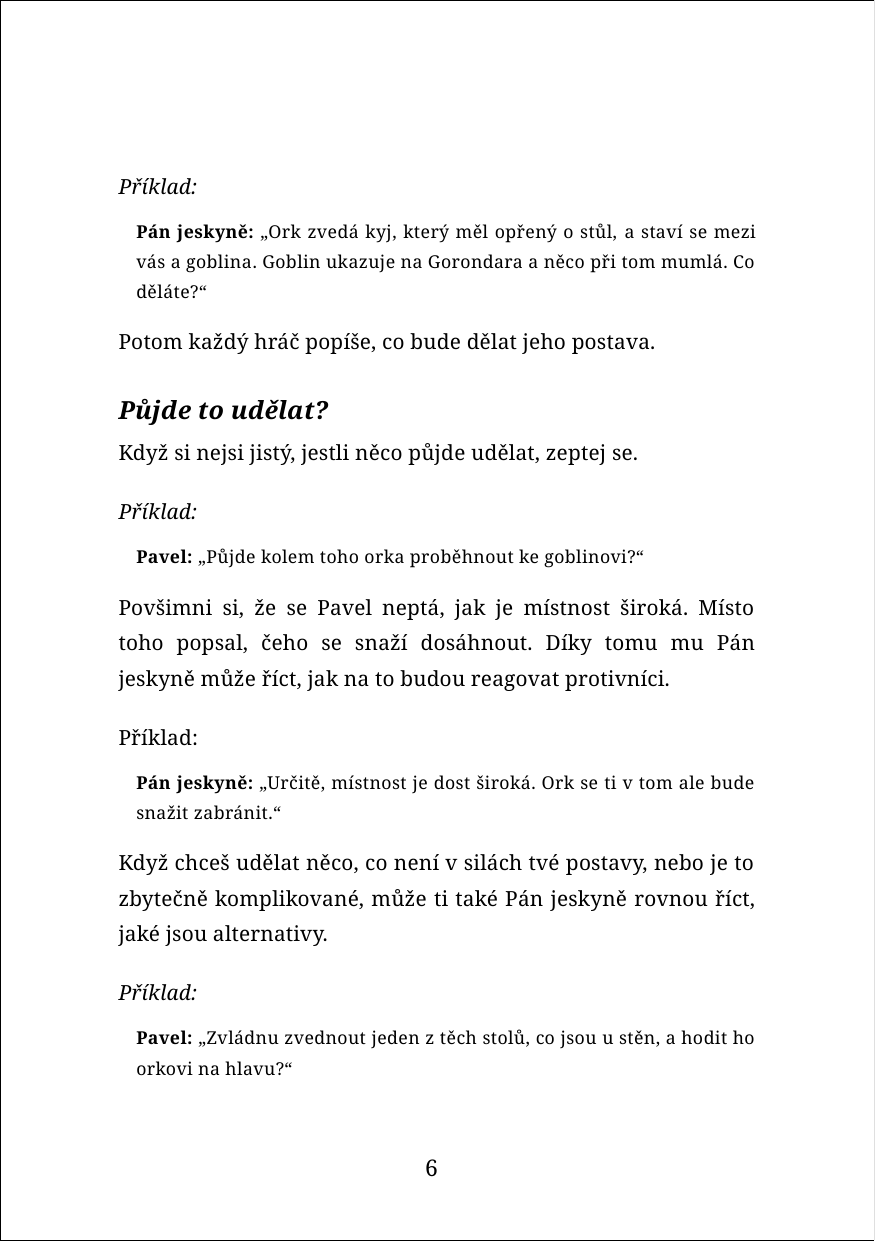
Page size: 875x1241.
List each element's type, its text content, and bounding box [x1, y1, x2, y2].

text Povšimni si, že se Pavel neptá, jak je místnost široká. Místo toho popsal, čeho se snaží dosáhnout. Díky tomu mu Pán jeskyně může říct, jak na to budou reagovat protivníci. [118, 593, 756, 692]
text Pavel: „Půjde kolem toho orka proběhnout ke goblinovi?“ [136, 545, 756, 569]
text Příklad: [118, 497, 756, 526]
text Pán jeskyně: „Určitě, místnost je dost široká. Ork se ti v tom ale bude snažit zabránit.“ [136, 770, 756, 824]
subtitle Půjde to udělat? [118, 392, 756, 426]
text Potom každý hráč popíše, co bude dělat jeho postava. [118, 327, 756, 356]
text Příklad: [118, 723, 756, 751]
text Příklad: [118, 172, 756, 200]
text Když si nejsi jistý, jestli něco půjde udělat, zeptej se. [118, 438, 756, 467]
text Příklad: [118, 978, 756, 1007]
text Pavel: „Zvládnu zvednout jeden z těch stolů, co jsou u stěn, a hodit ho orkovi na hlavu?“ [136, 1026, 756, 1080]
text Když chceš udělat něco, co není v silách tvé postavy, nebo je to zbytečně komplikované, může ti také Pán jeskyně rovnou říct, jaké jsou alternativy. [118, 848, 756, 948]
text Pán jeskyně: „Ork zvedá kyj, který měl opřený o stůl, a staví se mezi vás a goblina. Goblin ukazuje na Gorondara a něco při tom mumlá. Co děláte?“ [136, 219, 756, 304]
